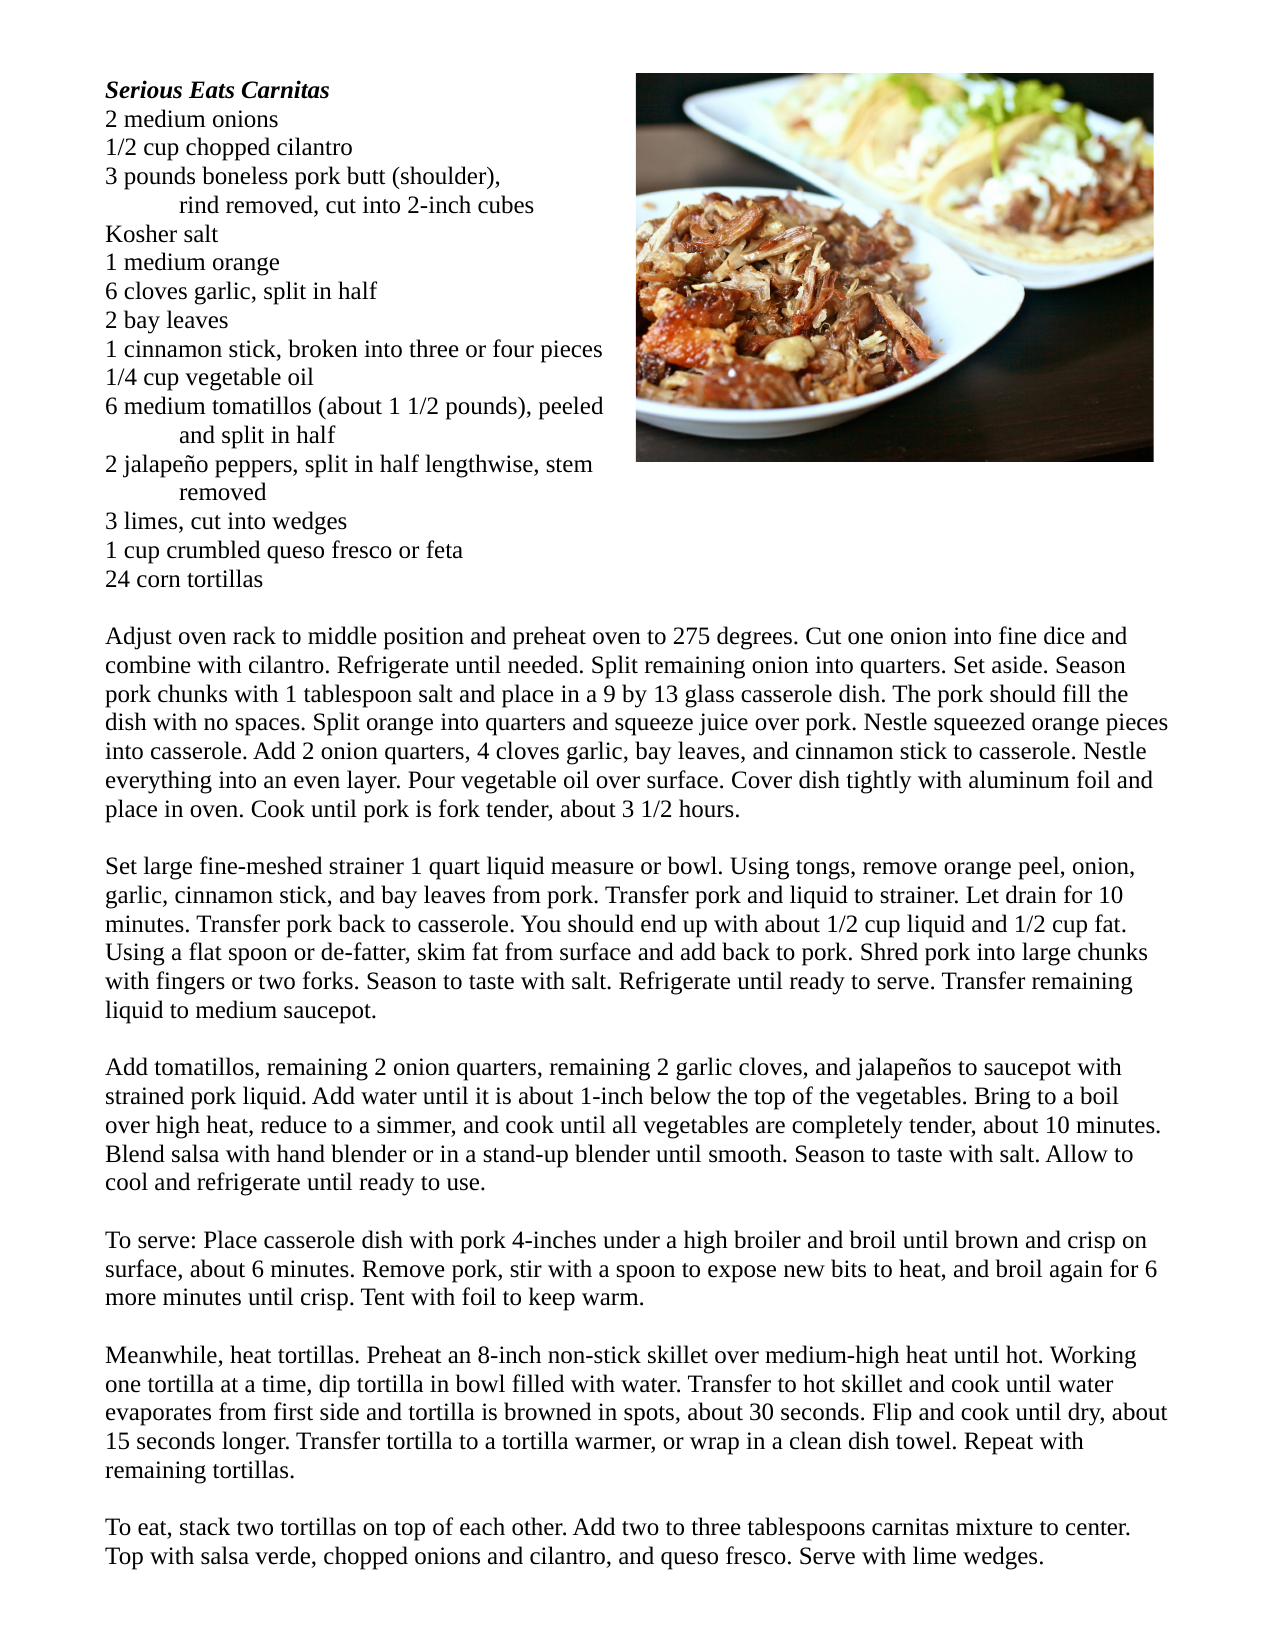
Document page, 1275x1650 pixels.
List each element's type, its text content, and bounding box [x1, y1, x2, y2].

text 2 jalapeño peppers, split in half lengthwise, stem removed [105, 449, 1170, 506]
text 24 corn tortillas [105, 564, 1170, 592]
text 1 cinnamon stick, broken into three or four pieces [105, 334, 635, 362]
text 1 medium orange [105, 247, 635, 276]
text Meanwhile, heat tortillas. Preheat an 8-inch non-stick skillet over medium-high heat until hot. Working one tortilla at a time, dip tortilla in bowl filled with water. Transfer to hot skillet and cook until water evaporates from first side and tortilla is browned in spots, about 30 seconds. Flip and cook until dry, about 15 seconds longer. Transfer tortilla to a tortilla warmer, or wrap in a clean dish towel. Repeat with remaining tortillas. [105, 1340, 1170, 1484]
text [1154, 362, 1170, 391]
text 6 medium tomatillos (about 1 1/2 pounds), peeled and split in half [105, 391, 635, 449]
text Serious Eats Carnitas [105, 75, 635, 104]
text 3 pounds boneless pork butt (shoulder), [105, 161, 635, 190]
text [1154, 247, 1170, 276]
text 1/2 cup chopped cilantro [105, 132, 635, 161]
text 2 bay leaves [105, 305, 635, 334]
text [1154, 305, 1170, 334]
text 2 medium onions [105, 104, 635, 132]
text To serve: Place casserole dish with pork 4-inches under a high broiler and broil until brown and crisp on surface, about 6 minutes. Remove pork, stir with a spoon to expose new bits to heat, and broil again for 6 more minutes until crisp. Tent with foil to keep warm. [105, 1225, 1170, 1311]
text rind removed, cut into 2-inch cubes [105, 190, 635, 219]
text 6 cloves garlic, split in half [105, 276, 635, 305]
text 1 cup crumbled queso fresco or feta [105, 535, 1170, 564]
text [1154, 75, 1170, 104]
text [1154, 219, 1170, 247]
text Adjust oven rack to middle position and preheat oven to 275 degrees. Cut one onion into fine dice and combine with cilantro. Refrigerate until needed. Split remaining onion into quarters. Set aside. Season pork chunks with 1 tablespoon salt and place in a 9 by 13 glass casserole dish. The pork should fill the dish with no spaces. Split orange into quarters and squeeze juice over pork. Nestle squeezed orange pieces into casserole. Add 2 onion quarters, 4 cloves garlic, bay leaves, and cinnamon stick to casserole. Nestle everything into an even layer. Pour vegetable oil over surface. Cover dish tightly with aluminum foil and place in oven. Cook until pork is fork tender, about 3 1/2 hours. [105, 621, 1170, 822]
text Kosher salt [105, 219, 635, 247]
text Set large fine-meshed strainer 1 quart liquid measure or bowl. Using tongs, remove orange peel, onion, garlic, cinnamon stick, and bay leaves from pork. Transfer pork and liquid to strainer. Let drain for 10 minutes. Transfer pork back to casserole. You should end up with about 1/2 cup liquid and 1/2 cup fat. Using a flat spoon or de-fatter, skim fat from surface and add back to pork. Shred pork into large chunks with fingers or two forks. Season to taste with salt. Refrigerate until ready to serve. Transfer remaining liquid to medium saucepot. [105, 851, 1170, 1024]
picture [635, 73, 1154, 462]
text 3 limes, cut into wedges [105, 506, 1170, 535]
text [1154, 104, 1170, 132]
text 1/4 cup vegetable oil [105, 362, 635, 391]
text To eat, stack two tortillas on top of each other. Add two to three tablespoons carnitas mixture to center. Top with salsa verde, chopped onions and cilantro, and queso fresco. Serve with lime wedges. [105, 1512, 1170, 1570]
text Add tomatillos, remaining 2 onion quarters, remaining 2 garlic cloves, and jalapeños to saucepot with strained pork liquid. Add water until it is about 1-inch below the top of the vegetables. Bring to a boil over high heat, reduce to a simmer, and cook until all vegetables are completely tender, about 10 minutes. Blend salsa with hand blender or in a stand-up blender until smooth. Season to taste with salt. Allow to cool and refrigerate until ready to use. [105, 1052, 1170, 1196]
